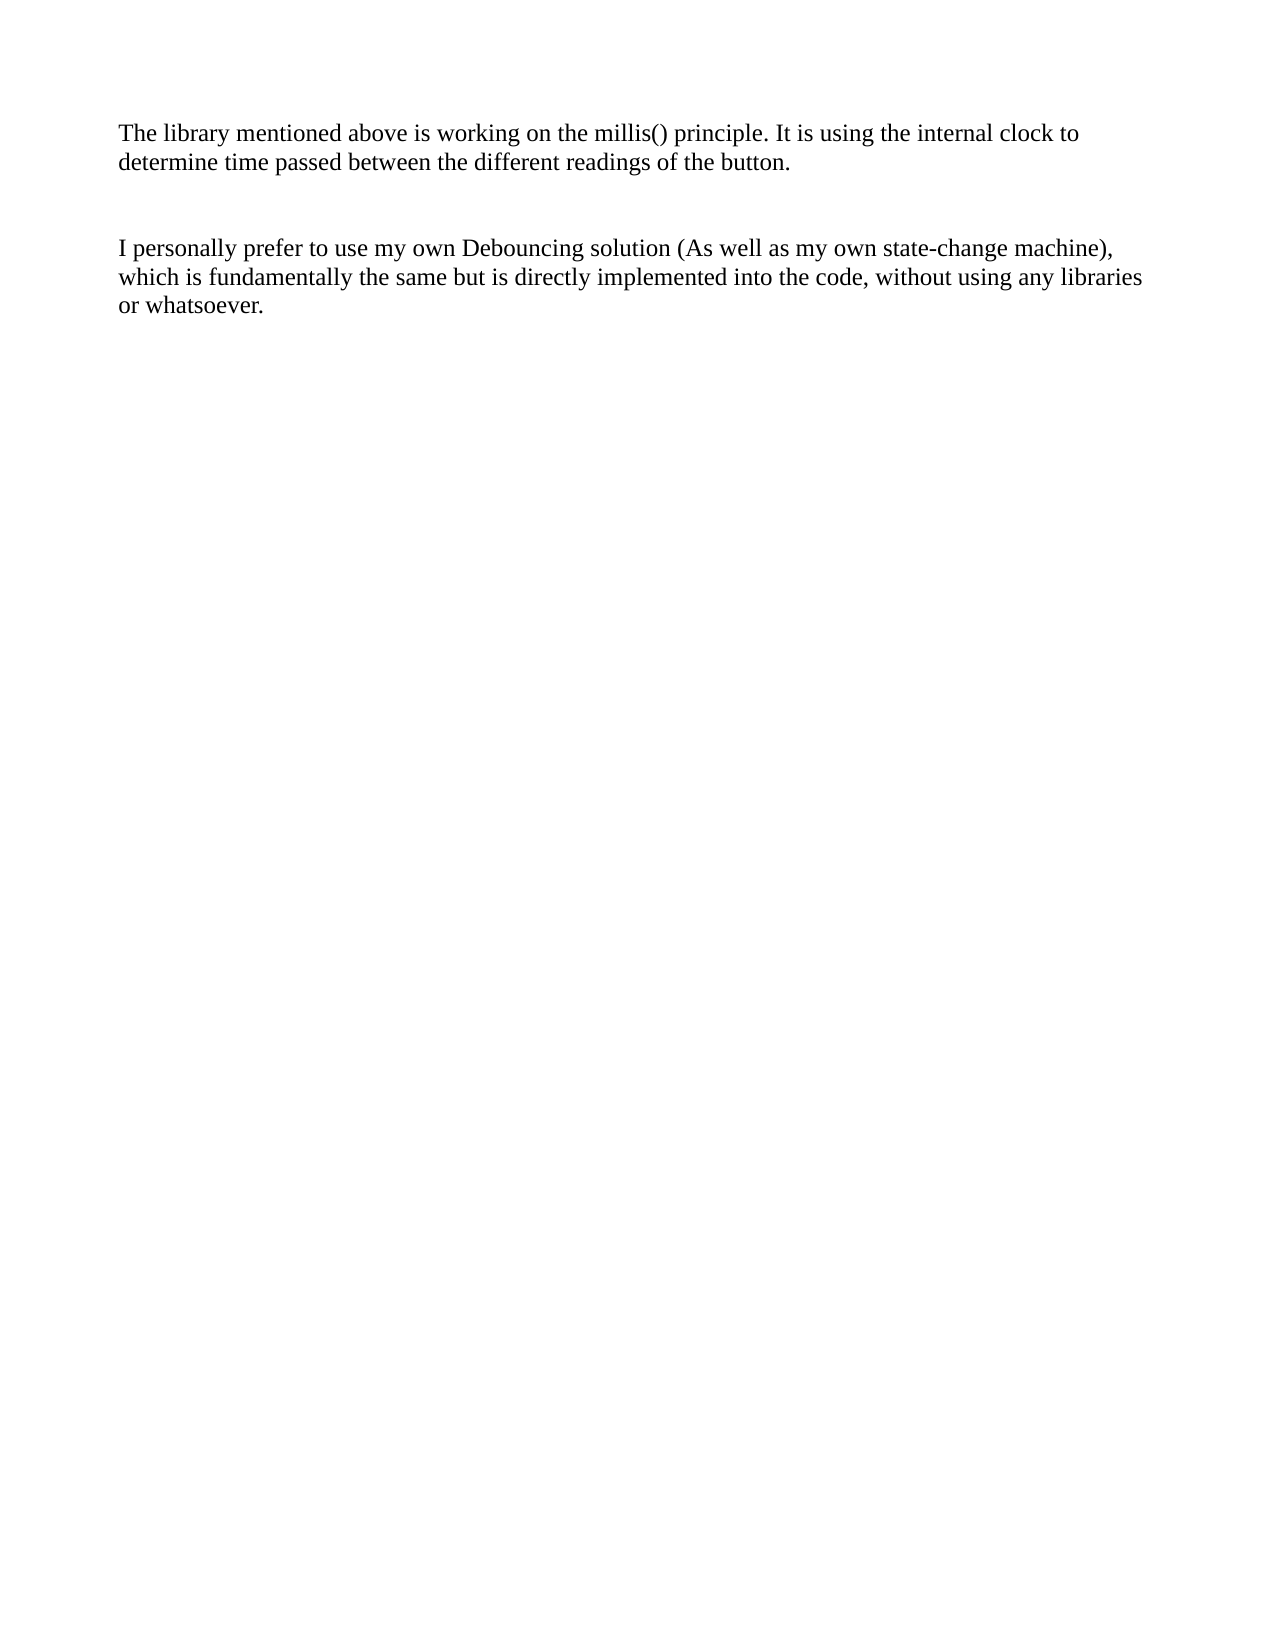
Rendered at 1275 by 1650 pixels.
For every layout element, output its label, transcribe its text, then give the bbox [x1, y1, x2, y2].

text The library mentioned above is working on the millis() principle. It is using the internal clock to determine time passed between the different readings of the button. [118, 118, 1157, 176]
text I personally prefer to use my own Debouncing solution (As well as my own state-change machine), which is fundamentally the same but is directly implemented into the code, without using any libraries or whatsoever. [118, 233, 1157, 319]
